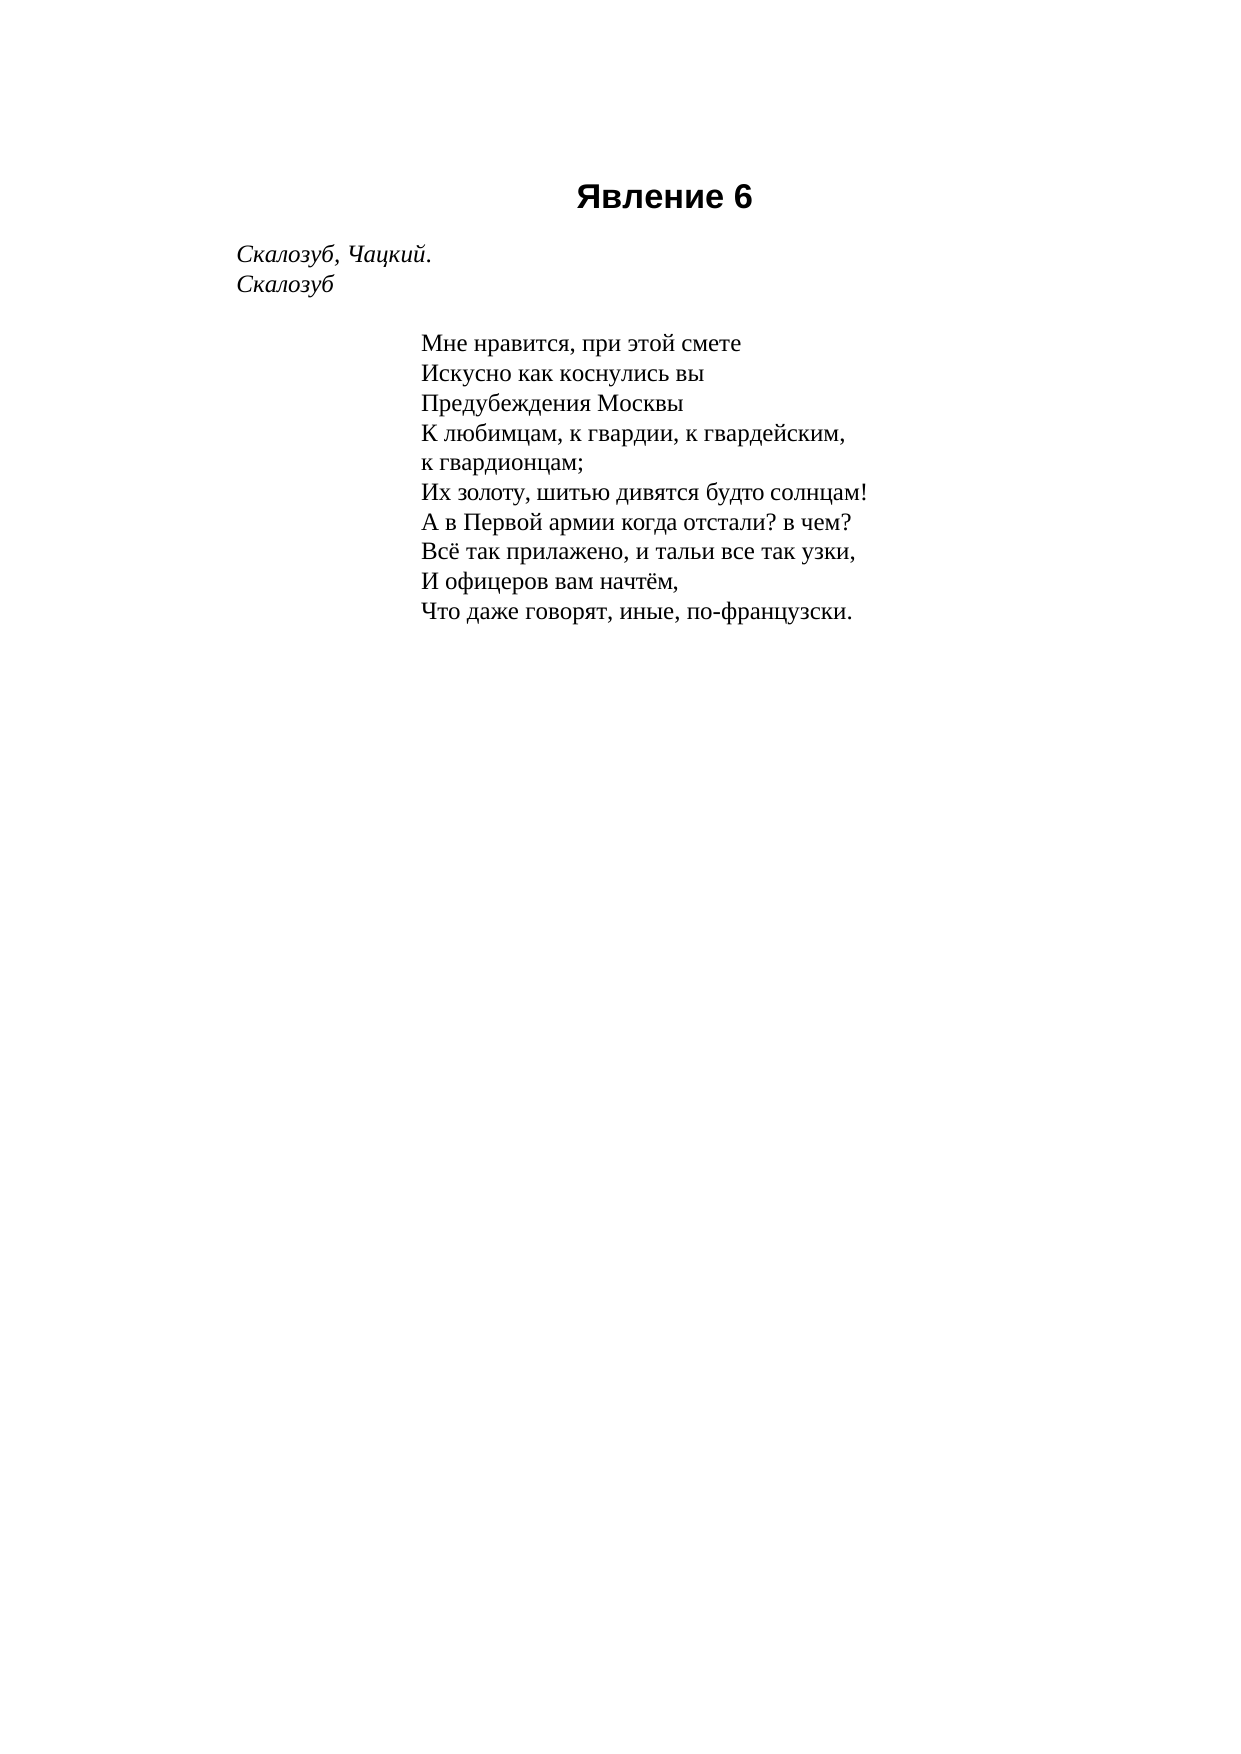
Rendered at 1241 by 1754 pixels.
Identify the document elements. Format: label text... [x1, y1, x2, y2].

text Их золоту, шитью дивятся будто солнцам! А в Первой армии когда отстали? в чем? Всё так прилажено, и тальи все так узки, И офицеров вам начтём, [421, 477, 871, 594]
text Явление 6 [252, 176, 1077, 216]
text Что даже говорят, иные, по-французски. [421, 596, 1167, 624]
text К любимцам, к гвардии, к гвардейским, к гвардионцам; [421, 418, 852, 476]
text Скалозуб, Чацкий. Скалозуб [236, 239, 433, 298]
text Мне нравится, при этой смете Искусно как коснулись вы Предубеждения Москвы [421, 328, 743, 416]
